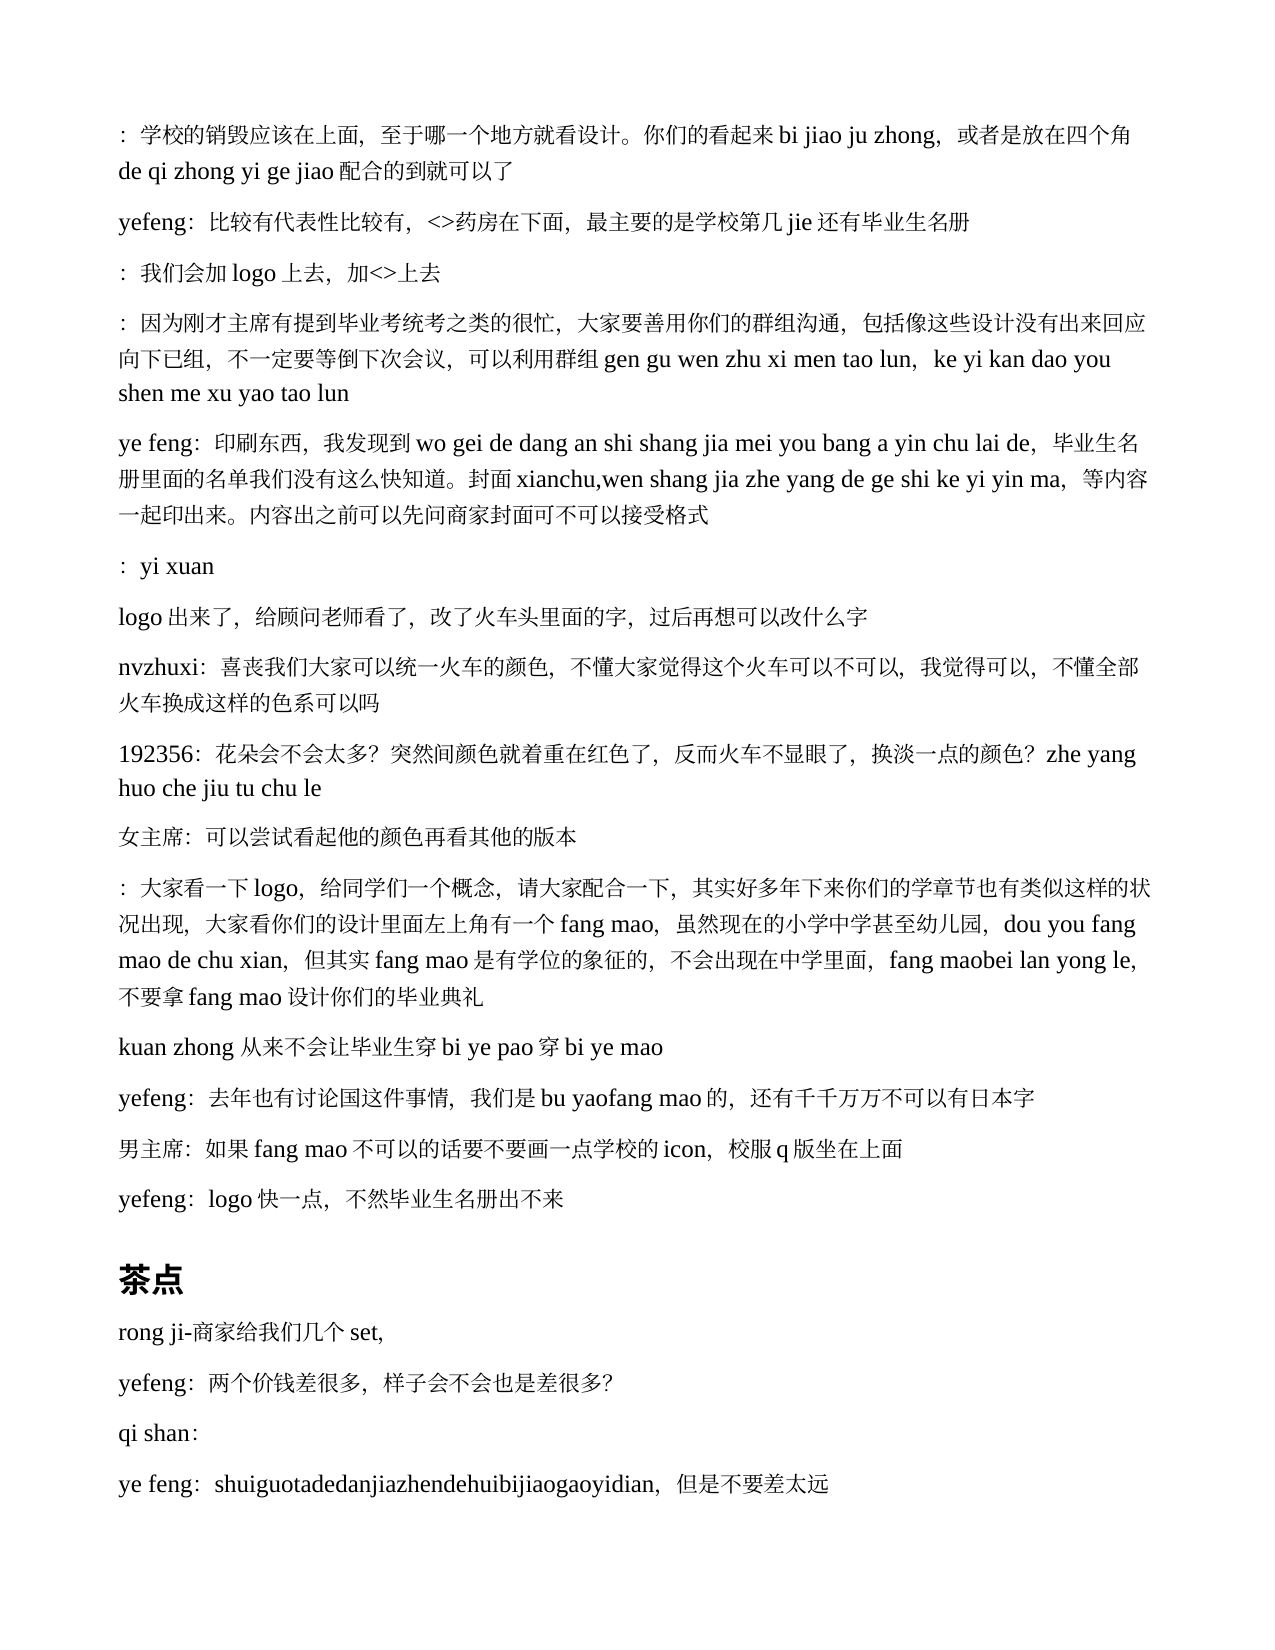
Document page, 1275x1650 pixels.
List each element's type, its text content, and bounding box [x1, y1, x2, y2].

text ：因为刚才主席有提到毕业考统考之类的很忙，大家要善用你们的群组沟通，包括像这些设计没有出来回应向下已组，不一定要等倒下次会议，可以利用群组gen gu wen zhu xi men tao lun，ke yi kan dao you shen me xu yao tao lun [118, 306, 1157, 407]
text rong ji-商家给我们几个set， [118, 1315, 1157, 1346]
text ：大家看一下logo，给同学们一个概念，请大家配合一下，其实好多年下来你们的学章节也有类似这样的状况出现，大家看你们的设计里面左上角有一个fang mao，虽然现在的小学中学甚至幼儿园，dou you fang mao de chu xian，但其实fang mao是有学位的象征的，不会出现在中学里面，fang maobei lan yong le，不要拿fang mao设计你们的毕业典礼 [118, 871, 1157, 1011]
text ye feng：印刷东西，我发现到wo gei de dang an shi shang jia mei you bang a yin chu lai de，毕业生名册里面的名单我们没有这么快知道。封面xianchu,wen shang jia zhe yang de ge shi ke yi yin ma，等内容一起印出来。内容出之前可以先问商家封面可不可以接受格式 [118, 426, 1157, 530]
text yefeng：两个价钱差很多，样子会不会也是差很多？ [118, 1366, 1157, 1397]
text ：yi xuan [118, 549, 1157, 580]
text ：学校的销毁应该在上面，至于哪一个地方就看设计。你们的看起来bi jiao ju zhong，或者是放在四个角de qi zhong yi ge jiao配合的到就可以了 [118, 118, 1157, 186]
text kuan zhong 从来不会让毕业生穿bi ye pao穿bi ye mao [118, 1031, 1157, 1062]
text 女主席：可以尝试看起他的颜色再看其他的版本 [118, 821, 1157, 852]
text 男主席：如果fang mao不可以的话要不要画一点学校的icon，校服q版坐在上面 [118, 1132, 1157, 1163]
text ：我们会加logo上去，加<>上去 [118, 256, 1157, 287]
text logo出来了，给顾问老师看了，改了火车头里面的字，过后再想可以改什么字 [118, 600, 1157, 631]
text yefeng：logo快一点，不然毕业生名册出不来 [118, 1183, 1157, 1214]
text qi shan： [118, 1416, 1157, 1448]
text yefeng：比较有代表性比较有，<>药房在下面，最主要的是学校第几jie还有毕业生名册 [118, 205, 1157, 236]
text ye feng：shuiguotadedanjiazhendehuibijiaogaoyidian，但是不要差太远 [118, 1467, 1157, 1499]
text 192356：花朵会不会太多？突然间颜色就着重在红色了，反而火车不显眼了，换淡一点的颜色？zhe yang huo che jiu tu chu le [118, 737, 1157, 802]
text yefeng：去年也有讨论国这件事情，我们是bu yaofang mao的，还有千千万万不可以有日本字 [118, 1081, 1157, 1113]
text nvzhuxi：喜丧我们大家可以统一火车的颜色，不懂大家觉得这个火车可以不可以，我觉得可以，不懂全部火车换成这样的色系可以吗 [118, 650, 1157, 718]
subtitle 茶点 [118, 1254, 1157, 1302]
